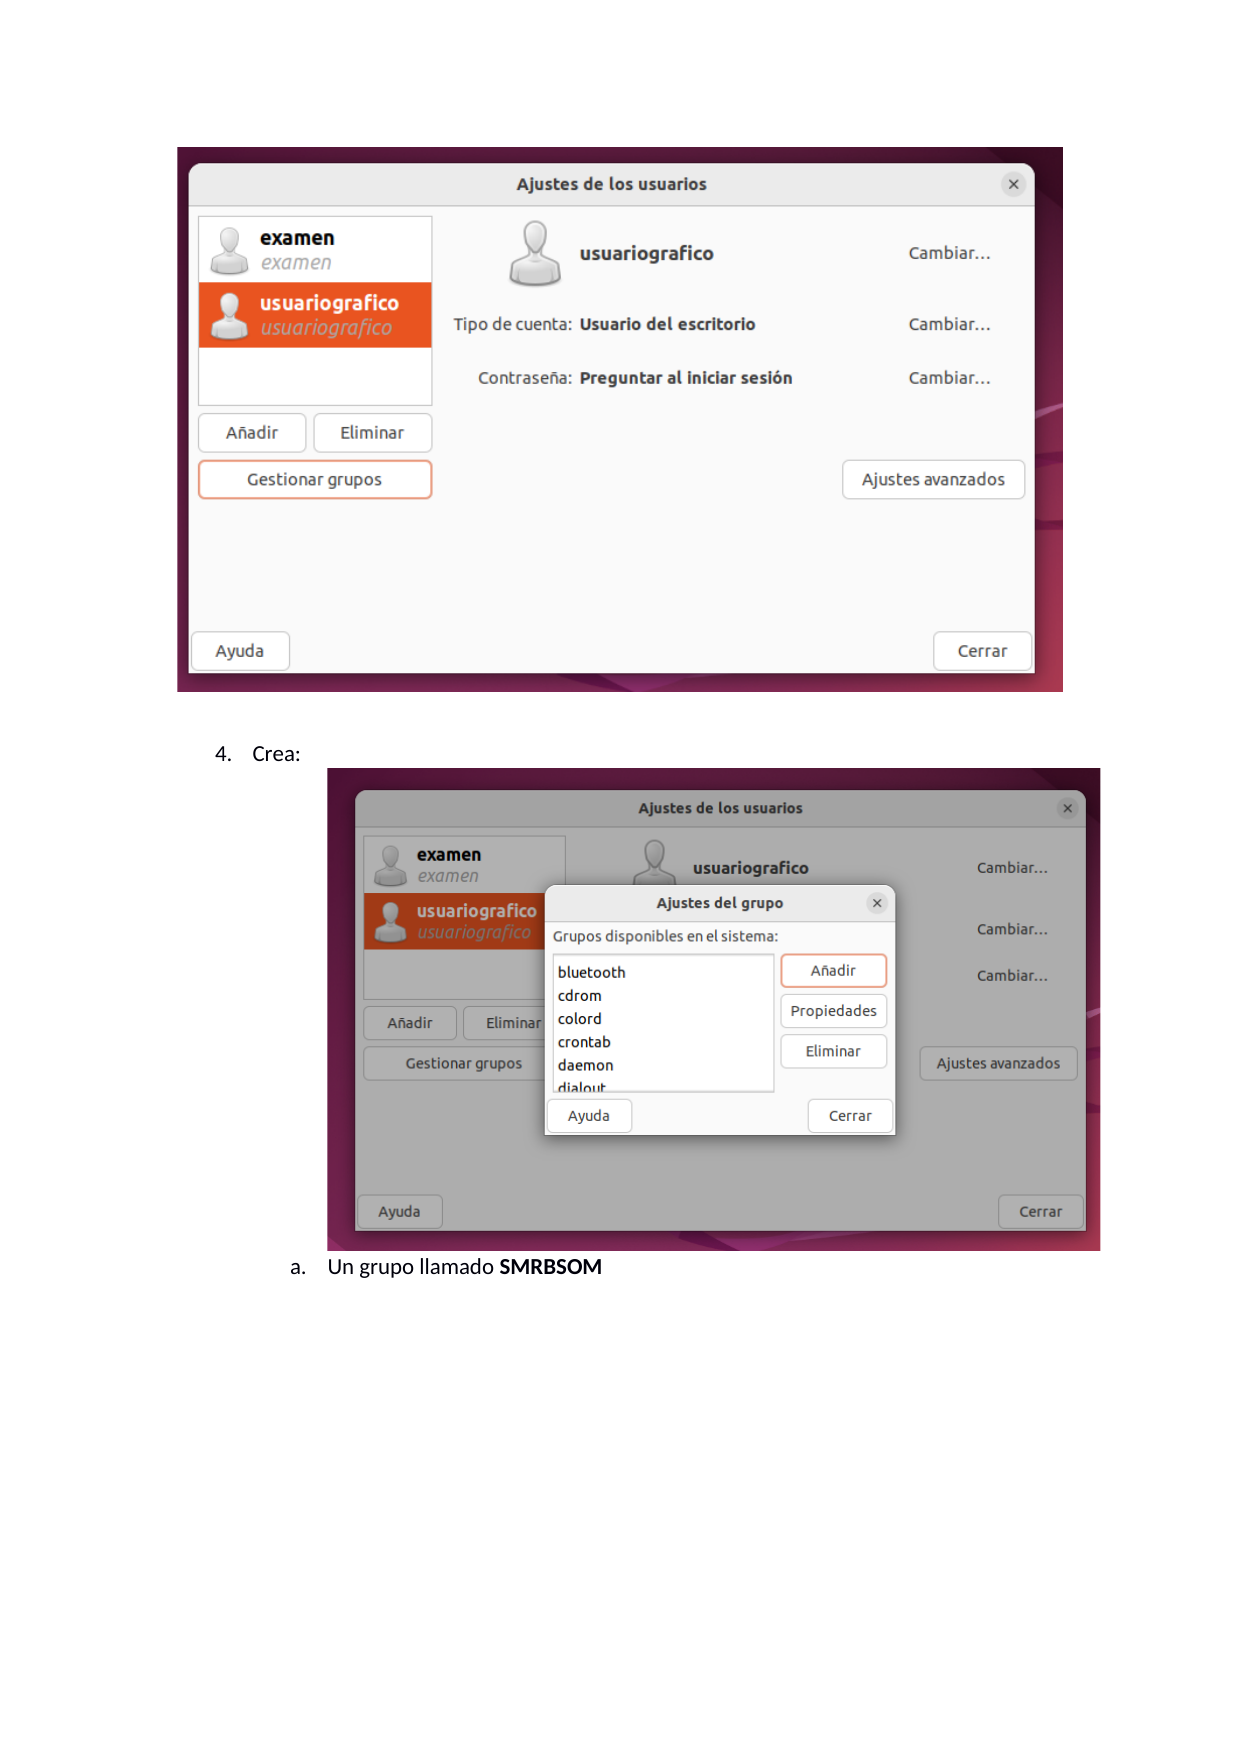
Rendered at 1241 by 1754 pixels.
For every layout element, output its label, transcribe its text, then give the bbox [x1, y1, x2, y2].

picture [327, 768, 1101, 1251]
list Un grupo llamado SMRBSOM [290, 1252, 1063, 1280]
picture [177, 147, 1063, 692]
list Crea: [215, 739, 1063, 767]
